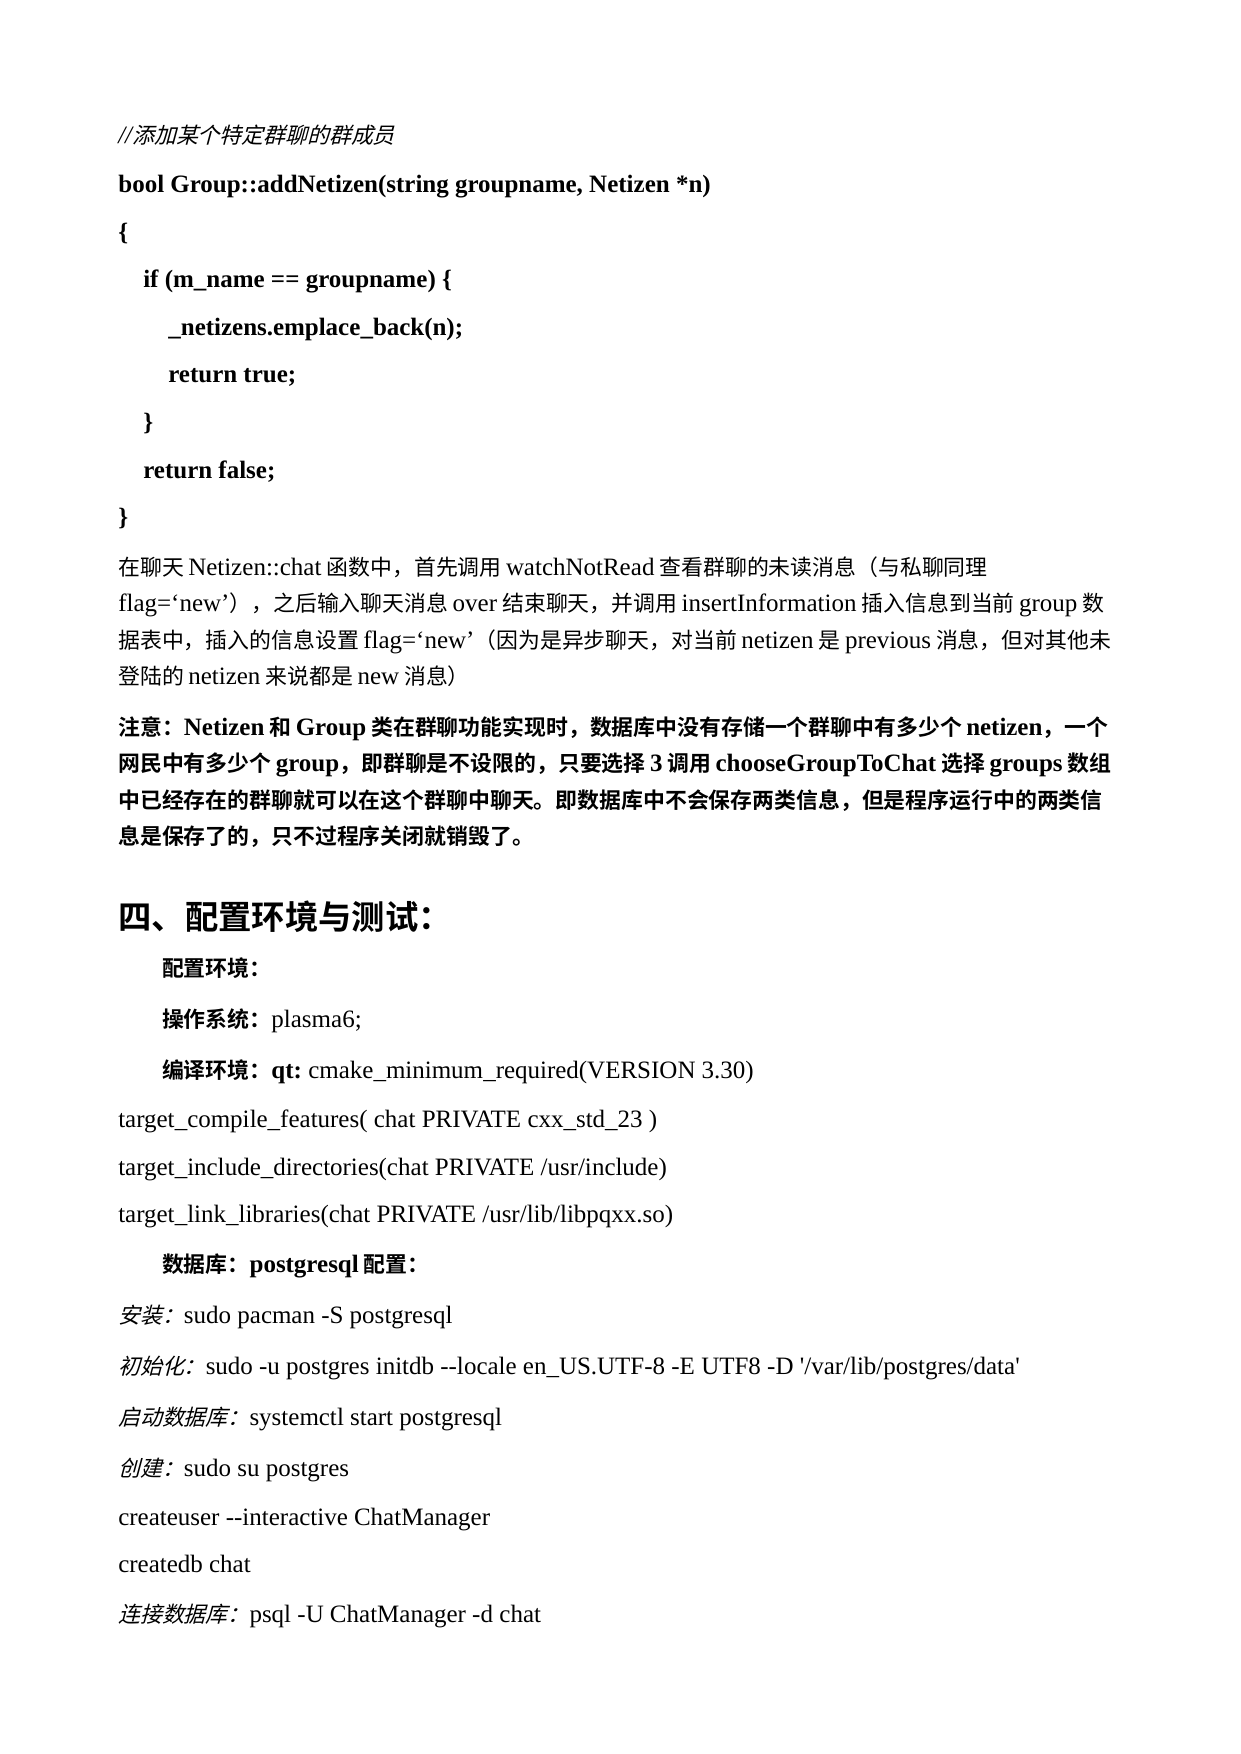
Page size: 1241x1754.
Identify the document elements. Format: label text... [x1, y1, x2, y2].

text 连接数据库：psql -U ChatManager -d chat [118, 1597, 1122, 1629]
text 安装：sudo pacman -S postgresql [118, 1298, 1122, 1330]
text } [118, 407, 1122, 436]
text 操作系统：plasma6; [118, 1002, 1122, 1034]
text createuser --interactive ChatManager [118, 1502, 1122, 1531]
text 注意：Netizen和Group类在群聊功能实现时，数据库中没有存储一个群聊中有多少个netizen，一个网民中有多少个group，即群聊是不设限的，只要选择3调用chooseGroupToChat选择groups数组中已经存在的群聊就可以在这个群聊中聊天。即数据库中不会保存两类信息，但是程序运行中的两类信息是保存了的，只不过程序关闭就销毁了。 [118, 710, 1122, 851]
text 启动数据库：systemctl start postgresql [118, 1400, 1122, 1432]
text return true; [118, 359, 1122, 388]
text bool Group::addNetizen(string groupname, Netizen *n) [118, 169, 1122, 198]
subtitle 四、配置环境与测试： [118, 891, 1122, 939]
text { [118, 217, 1122, 245]
text createdb chat [118, 1549, 1122, 1578]
text //添加某个特定群聊的群成员 [118, 118, 1122, 150]
text 配置环境： [118, 951, 1122, 983]
text return false; [118, 455, 1122, 483]
text target_link_libraries(chat PRIVATE /usr/lib/libpqxx.so) [118, 1199, 1122, 1228]
text target_include_directories(chat PRIVATE /usr/include) [118, 1152, 1122, 1181]
text target_compile_features( chat PRIVATE cxx_std_23 ) [118, 1104, 1122, 1133]
text } [118, 502, 1122, 531]
text 数据库：postgresql配置： [118, 1247, 1122, 1279]
text 初始化：sudo -u postgres initdb --locale en_US.UTF-8 -E UTF8 -D '/var/lib/postgres/data' [118, 1349, 1122, 1381]
text 创建：sudo su postgres [118, 1451, 1122, 1482]
text 编译环境：qt: cmake_minimum_required(VERSION 3.30) [118, 1053, 1122, 1085]
text if (m_name == groupname) { [118, 264, 1122, 293]
text _netizens.emplace_back(n); [118, 312, 1122, 341]
text 在聊天Netizen::chat函数中，首先调用watchNotRead查看群聊的未读消息（与私聊同理flag=‘new’），之后输入聊天消息over结束聊天，并调用insertInformation插入信息到当前group数据表中，插入的信息设置flag=‘new’（因为是异步聊天，对当前netizen是previous消息，但对其他未登陆的netizen来说都是new消息） [118, 550, 1122, 691]
